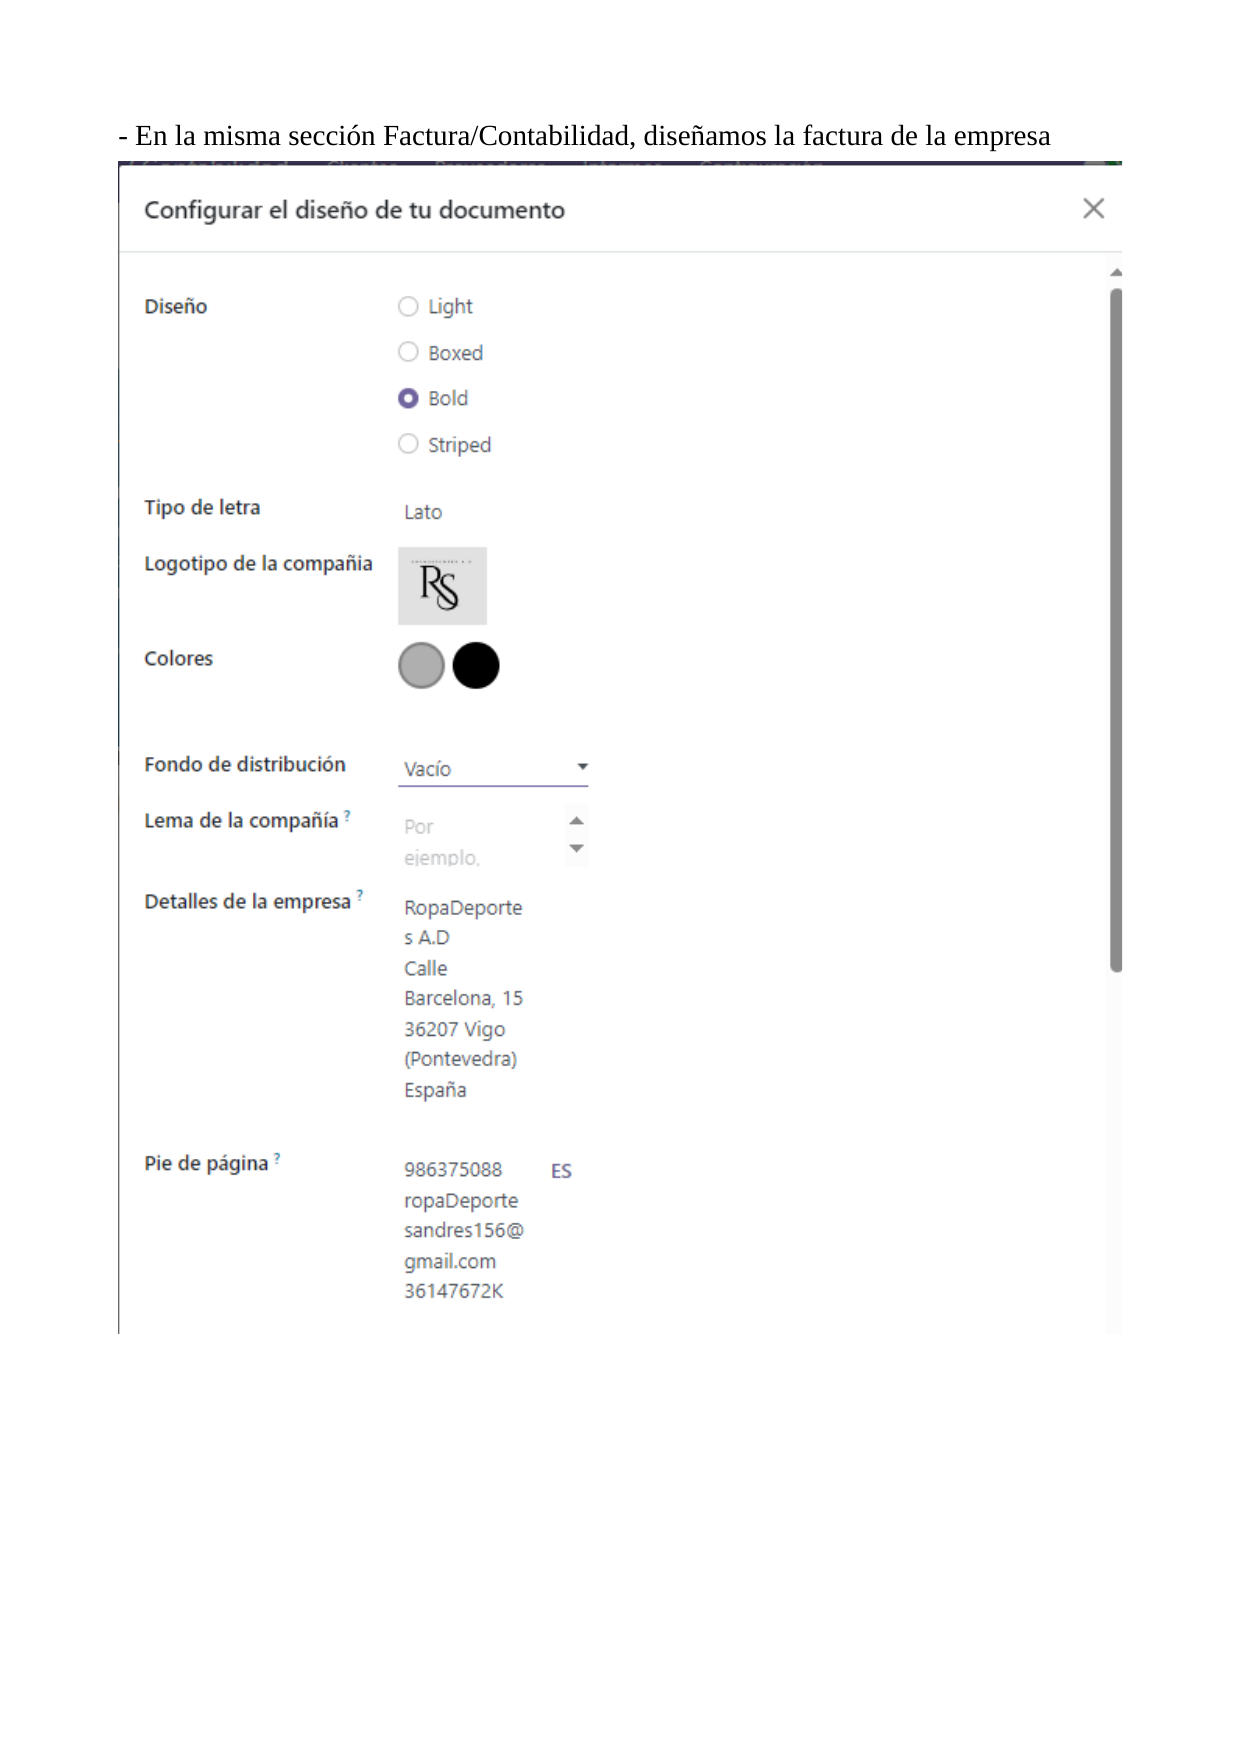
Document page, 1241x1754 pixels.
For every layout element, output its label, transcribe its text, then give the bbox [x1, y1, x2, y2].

picture [118, 161, 1123, 1334]
text - En la misma sección Factura/Contabilidad, diseñamos la factura de la empresa [118, 118, 1122, 152]
